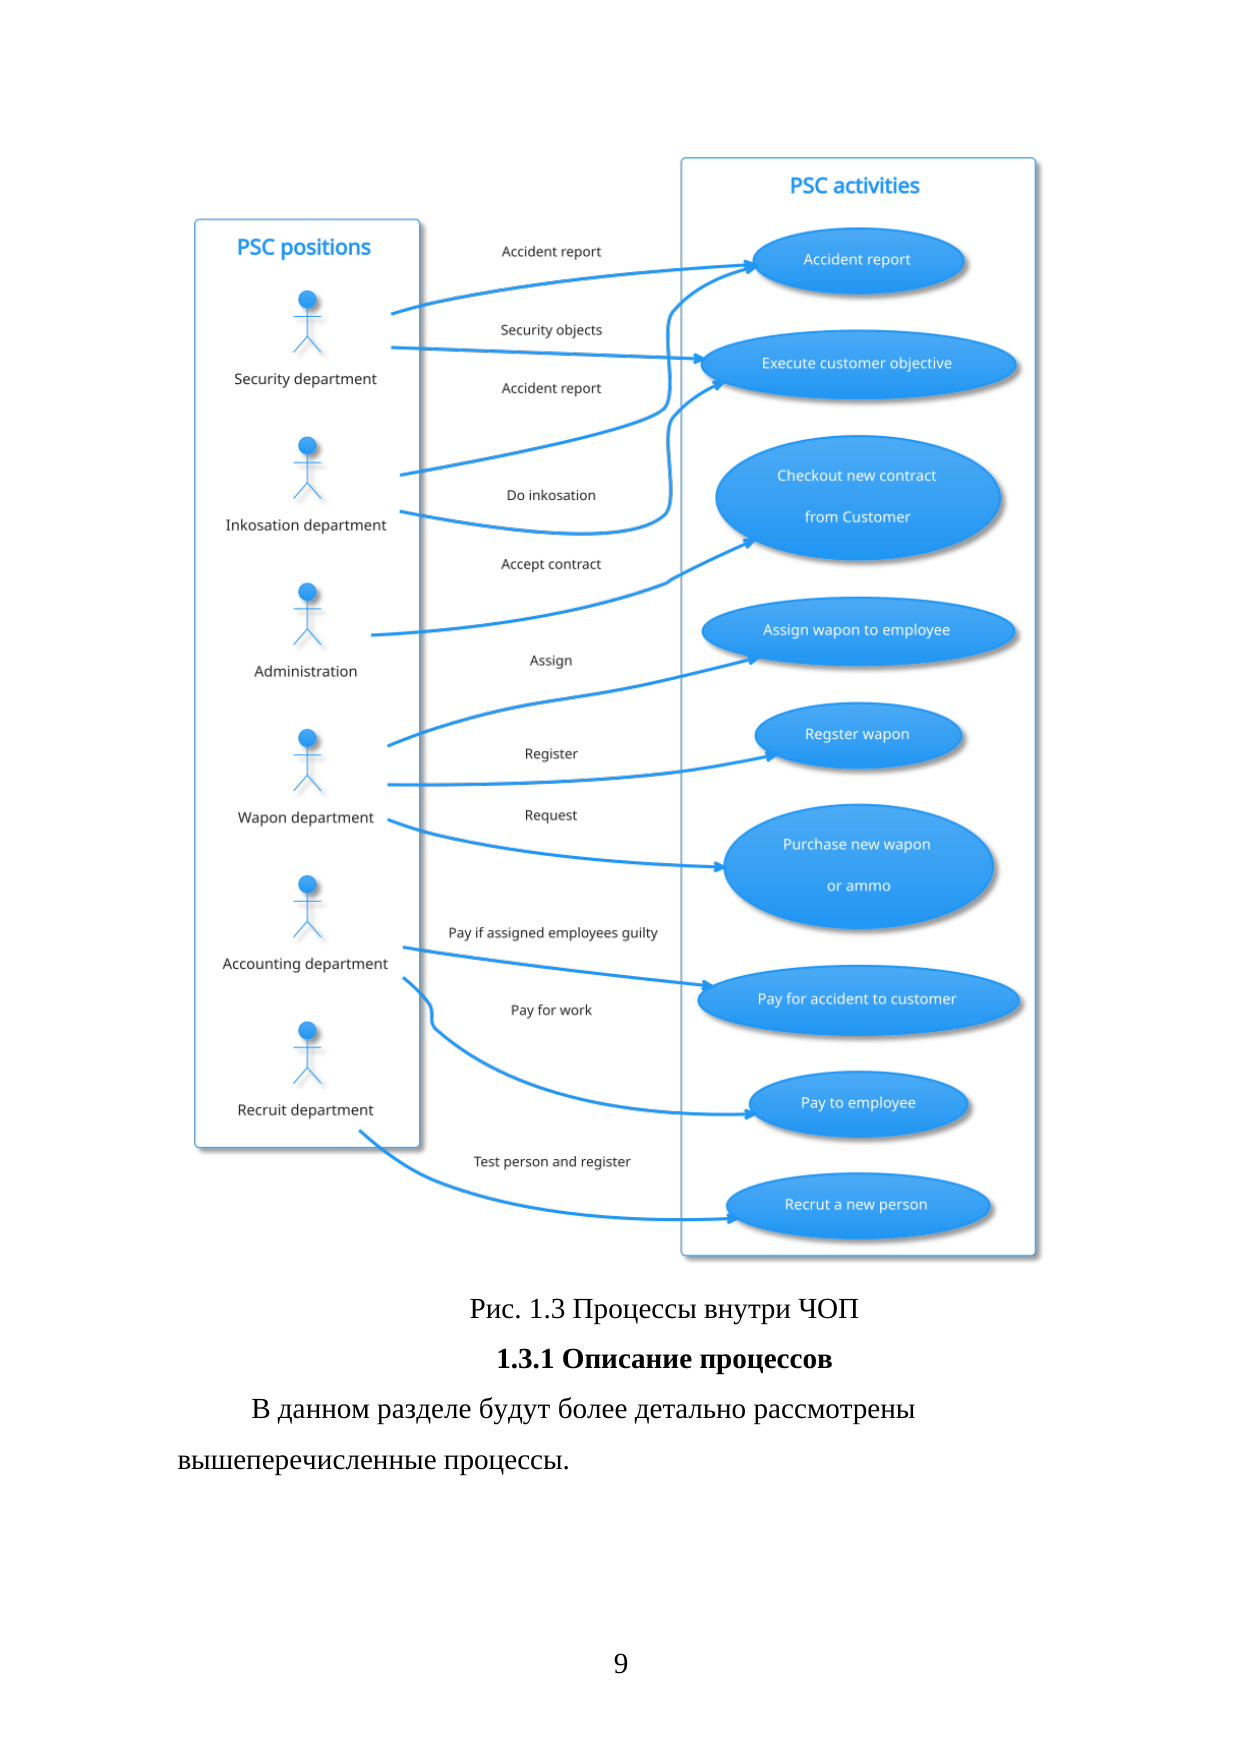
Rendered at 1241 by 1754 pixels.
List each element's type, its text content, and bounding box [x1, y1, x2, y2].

text В данном разделе будут более детально рассмотрены вышеперечисленные процессы. [177, 1391, 1152, 1475]
picture [177, 141, 1053, 1273]
subtitle 1.3.1 Описание процессов [177, 1341, 1152, 1375]
text Рис. 1.3 Процессы внутри ЧОП [177, 1291, 1152, 1324]
